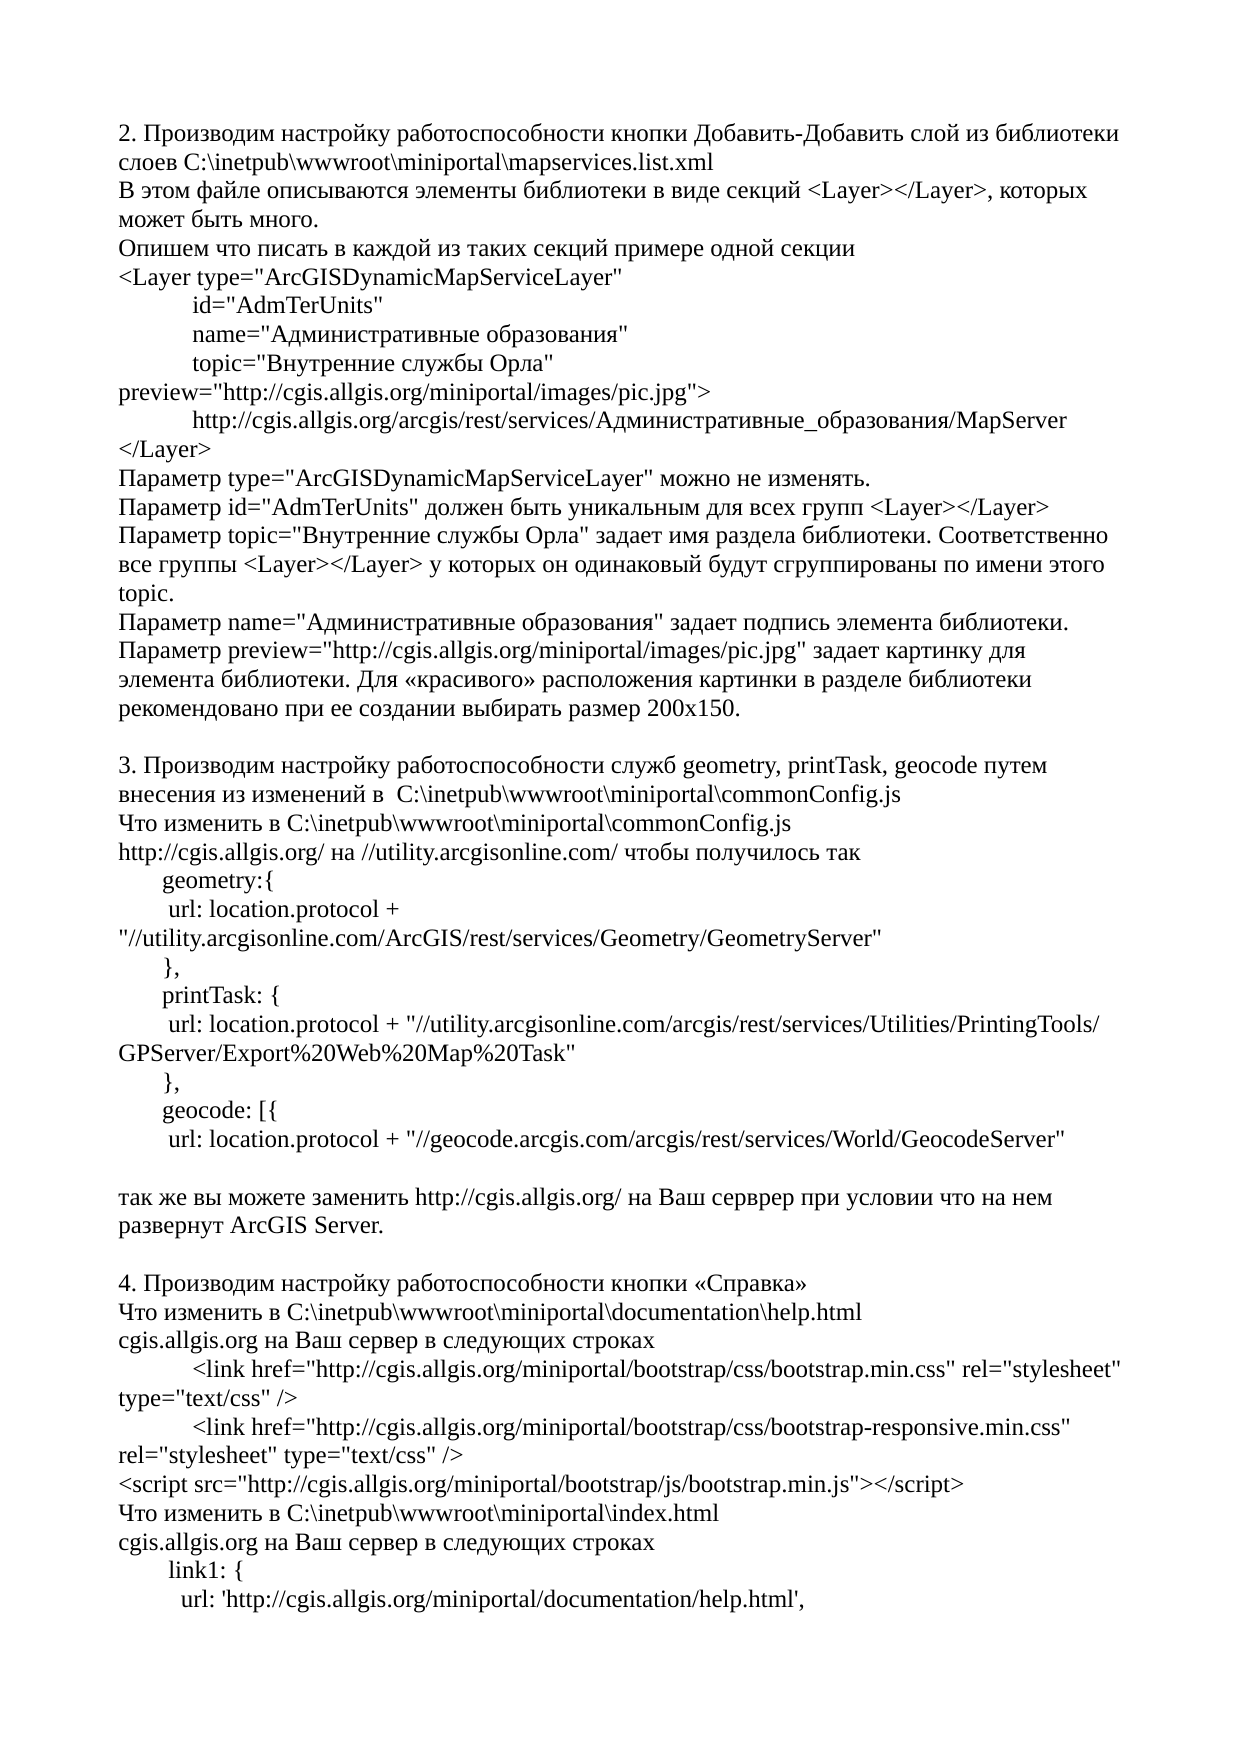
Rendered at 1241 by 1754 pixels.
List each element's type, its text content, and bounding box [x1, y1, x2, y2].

text 4. Производим настройку работоспособности кнопки «Справка» [118, 1268, 1122, 1297]
text <script src="http://cgis.allgis.org/miniportal/bootstrap/js/bootstrap.min.js"></script> [118, 1469, 1122, 1498]
text </Layer> [118, 434, 1122, 463]
text Параметр type="ArcGISDynamicMapServiceLayer" можно не изменять. [118, 463, 1122, 492]
text 2. Производим настройку работоспособности кнопки Добавить-Добавить слой из библиотеки слоев C:\inetpub\wwwroot\miniportal\mapservices.list.xml [118, 118, 1122, 176]
text cgis.allgis.org на Ваш сервер в следующих строках [118, 1326, 1122, 1354]
text }, [118, 1067, 1122, 1096]
text Что изменить в C:\inetpub\wwwroot\miniportal\documentation\help.html [118, 1297, 1122, 1326]
text preview="http://cgis.allgis.org/miniportal/images/pic.jpg"> [118, 377, 1122, 406]
text url: location.protocol + "//utility.arcgisonline.com/ArcGIS/rest/services/Geometry/GeometryServer" [118, 894, 1122, 952]
text printTask: { [118, 981, 1122, 1009]
text url: location.protocol + "//utility.arcgisonline.com/arcgis/rest/services/Utilities/PrintingTools/GPServer/Export%20Web%20Map%20Task" [118, 1009, 1122, 1067]
text http://cgis.allgis.org/arcgis/rest/services/Административные_образования/MapServer [118, 406, 1122, 434]
text 3. Производим настройку работоспособности служб geometry, printTask, geocode путем внесения из изменений в C:\inetpub\wwwroot\miniportal\commonConfig.js [118, 751, 1122, 808]
text <link href="http://cgis.allgis.org/miniportal/bootstrap/css/bootstrap-responsive.min.css" rel="stylesheet" type="text/css" /> [118, 1412, 1122, 1469]
text id="AdmTerUnits" [118, 291, 1122, 319]
text Что изменить в C:\inetpub\wwwroot\miniportal\index.html [118, 1498, 1122, 1527]
text В этом файле описываются элементы библиотеки в виде секций <Layer></Layer>, которых может быть много. [118, 176, 1122, 233]
text geocode: [{ [118, 1096, 1122, 1124]
text geometry:{ [118, 866, 1122, 894]
text url: 'http://cgis.allgis.org/miniportal/documentation/help.html', [118, 1584, 1122, 1613]
text name="Административные образования" [118, 319, 1122, 348]
text Параметр topic="Внутренние службы Орла" задает имя раздела библиотеки. Соответственно все группы <Layer></Layer> у которых он одинаковый будут сгруппированы по имени этого topic. [118, 521, 1122, 607]
text http://cgis.allgis.org/ на //utility.arcgisonline.com/ чтобы получилось так [118, 837, 1122, 866]
text Что изменить в C:\inetpub\wwwroot\miniportal\commonConfig.js [118, 808, 1122, 837]
text topic="Внутренние службы Орла" [118, 348, 1122, 377]
text Параметр name="Административные образования" задает подпись элемента библиотеки. [118, 607, 1122, 636]
text так же вы можете заменить http://cgis.allgis.org/ на Ваш серврер при условии что на нем развернут ArcGIS Server. [118, 1182, 1122, 1239]
text Параметр preview="http://cgis.allgis.org/miniportal/images/pic.jpg" задает картинку для элемента библиотеки. Для «красивого» расположения картинки в разделе библиотеки рекомендовано при ее создании выбирать размер 200х150. [118, 636, 1122, 722]
text }, [118, 952, 1122, 981]
text <Layer type="ArcGISDynamicMapServiceLayer" [118, 262, 1122, 291]
text url: location.protocol + "//geocode.arcgis.com/arcgis/rest/services/World/GeocodeServer" [118, 1124, 1122, 1153]
text <link href="http://cgis.allgis.org/miniportal/bootstrap/css/bootstrap.min.css" rel="stylesheet" type="text/css" /> [118, 1354, 1122, 1412]
text cgis.allgis.org на Ваш сервер в следующих строках [118, 1527, 1122, 1556]
text Опишем что писать в каждой из таких секций примере одной секции [118, 233, 1122, 262]
text link1: { [118, 1556, 1122, 1584]
text Параметр id="AdmTerUnits" должен быть уникальным для всех групп <Layer></Layer> [118, 492, 1122, 521]
